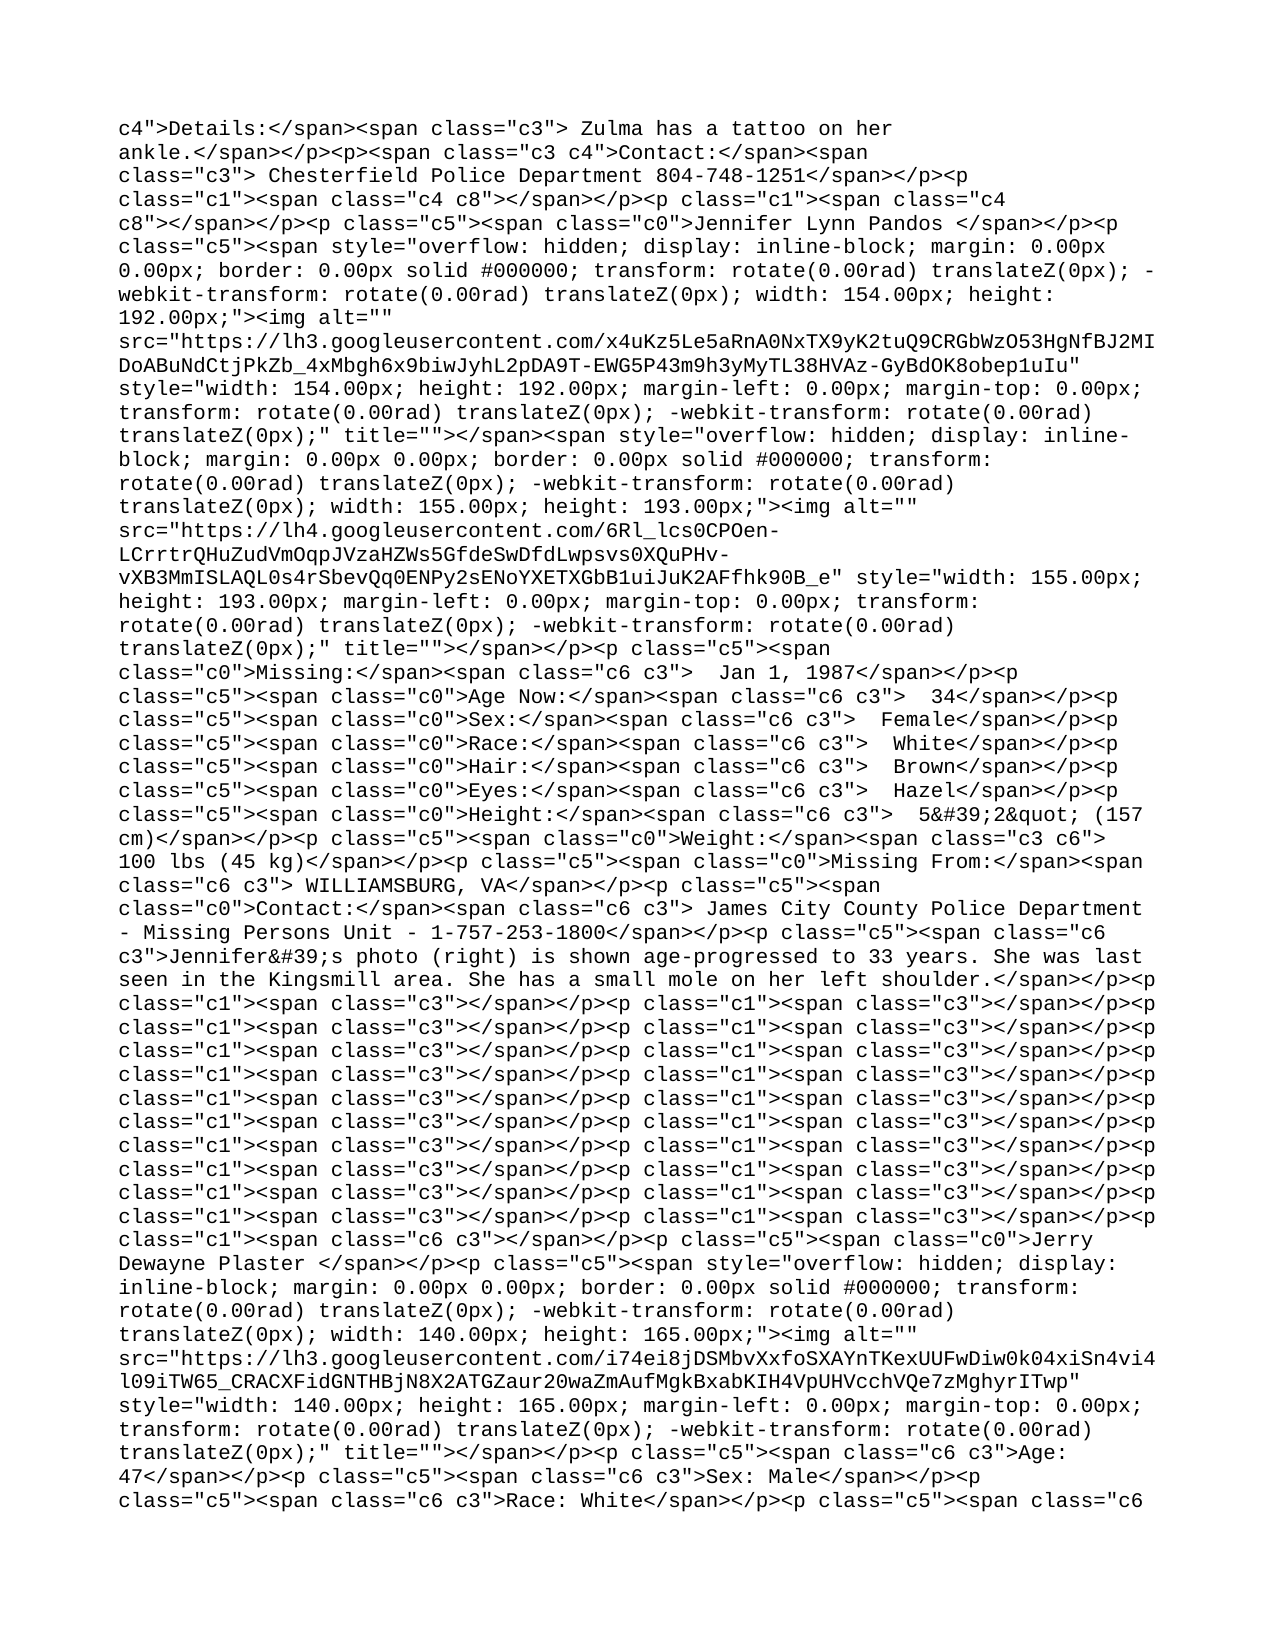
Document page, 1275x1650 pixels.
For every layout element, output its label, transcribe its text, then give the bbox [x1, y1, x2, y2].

text c4">Details:</span><span class="c3"> Zulma has a tattoo on her ankle.</span></p><p><span class="c3 c4">Contact:</span><span class="c3"> Chesterfield Police Department 804-748-1251</span></p><p class="c1"><span class="c4 c8"></span></p><p class="c1"><span class="c4 c8"></span></p><p class="c5"><span class="c0">Jennifer Lynn Pandos </span></p><p class="c5"><span style="overflow: hidden; display: inline-block; margin: 0.00px 0.00px; border: 0.00px solid #000000; transform: rotate(0.00rad) translateZ(0px); -webkit-transform: rotate(0.00rad) translateZ(0px); width: 154.00px; height: 192.00px;"><img alt="" src="https://lh3.googleusercontent.com/x4uKz5Le5aRnA0NxTX9yK2tuQ9CRGbWzO53HgNfBJ2MIDoABuNdCtjPkZb_4xMbgh6x9biwJyhL2pDA9T-EWG5P43m9h3yMyTL38HVAz-GyBdOK8obep1uIu" style="width: 154.00px; height: 192.00px; margin-left: 0.00px; margin-top: 0.00px; transform: rotate(0.00rad) translateZ(0px); -webkit-transform: rotate(0.00rad) translateZ(0px);" title=""></span><span style="overflow: hidden; display: inline-block; margin: 0.00px 0.00px; border: 0.00px solid #000000; transform: rotate(0.00rad) translateZ(0px); -webkit-transform: rotate(0.00rad) translateZ(0px); width: 155.00px; height: 193.00px;"><img alt="" src="https://lh4.googleusercontent.com/6Rl_lcs0CPOen-LCrrtrQHuZudVmOqpJVzaHZWs5GfdeSwDfdLwpsvs0XQuPHv-vXB3MmISLAQL0s4rSbevQq0ENPy2sENoYXETXGbB1uiJuK2AFfhk90B_e" style="width: 155.00px; height: 193.00px; margin-left: 0.00px; margin-top: 0.00px; transform: rotate(0.00rad) translateZ(0px); -webkit-transform: rotate(0.00rad) translateZ(0px);" title=""></span></p><p class="c5"><span class="c0">Missing:</span><span class="c6 c3"> Jan 1, 1987</span></p><p class="c5"><span class="c0">Age Now:</span><span class="c6 c3"> 34</span></p><p class="c5"><span class="c0">Sex:</span><span class="c6 c3"> Female</span></p><p class="c5"><span class="c0">Race:</span><span class="c6 c3"> White</span></p><p class="c5"><span class="c0">Hair:</span><span class="c6 c3"> Brown</span></p><p class="c5"><span class="c0">Eyes:</span><span class="c6 c3"> Hazel</span></p><p class="c5"><span class="c0">Height:</span><span class="c6 c3"> 5&#39;2&quot; (157 cm)</span></p><p class="c5"><span class="c0">Weight:</span><span class="c3 c6"> 100 lbs (45 kg)</span></p><p class="c5"><span class="c0">Missing From:</span><span class="c6 c3"> WILLIAMSBURG, VA</span></p><p class="c5"><span class="c0">Contact:</span><span class="c6 c3"> James City County Police Department - Missing Persons Unit - 1-757-253-1800</span></p><p class="c5"><span class="c6 c3">Jennifer&#39;s photo (right) is shown age-progressed to 33 years. She was last seen in the Kingsmill area. She has a small mole on her left shoulder.</span></p><p class="c1"><span class="c3"></span></p><p class="c1"><span class="c3"></span></p><p class="c1"><span class="c3"></span></p><p class="c1"><span class="c3"></span></p><p class="c1"><span class="c3"></span></p><p class="c1"><span class="c3"></span></p><p class="c1"><span class="c3"></span></p><p class="c1"><span class="c3"></span></p><p class="c1"><span class="c3"></span></p><p class="c1"><span class="c3"></span></p><p class="c1"><span class="c3"></span></p><p class="c1"><span class="c3"></span></p><p class="c1"><span class="c3"></span></p><p class="c1"><span class="c3"></span></p><p class="c1"><span class="c3"></span></p><p class="c1"><span class="c3"></span></p><p class="c1"><span class="c3"></span></p><p class="c1"><span class="c3"></span></p><p class="c1"><span class="c3"></span></p><p class="c1"><span class="c3"></span></p><p class="c1"><span class="c6 c3"></span></p><p class="c5"><span class="c0">Jerry Dewayne Plaster </span></p><p class="c5"><span style="overflow: hidden; display: inline-block; margin: 0.00px 0.00px; border: 0.00px solid #000000; transform: rotate(0.00rad) translateZ(0px); -webkit-transform: rotate(0.00rad) translateZ(0px); width: 140.00px; height: 165.00px;"><img alt="" src="https://lh3.googleusercontent.com/i74ei8jDSMbvXxfoSXAYnTKexUUFwDiw0k04xiSn4vi4l09iTW65_CRACXFidGNTHBjN8X2ATGZaur20waZmAufMgkBxabKIH4VpUHVcchVQe7zMghyrITwp" style="width: 140.00px; height: 165.00px; margin-left: 0.00px; margin-top: 0.00px; transform: rotate(0.00rad) translateZ(0px); -webkit-transform: rotate(0.00rad) translateZ(0px);" title=""></span></p><p class="c5"><span class="c6 c3">Age: 47</span></p><p class="c5"><span class="c6 c3">Sex: Male</span></p><p class="c5"><span class="c6 c3">Race: White</span></p><p class="c5"><span class="c6 [118, 118, 1157, 1513]
